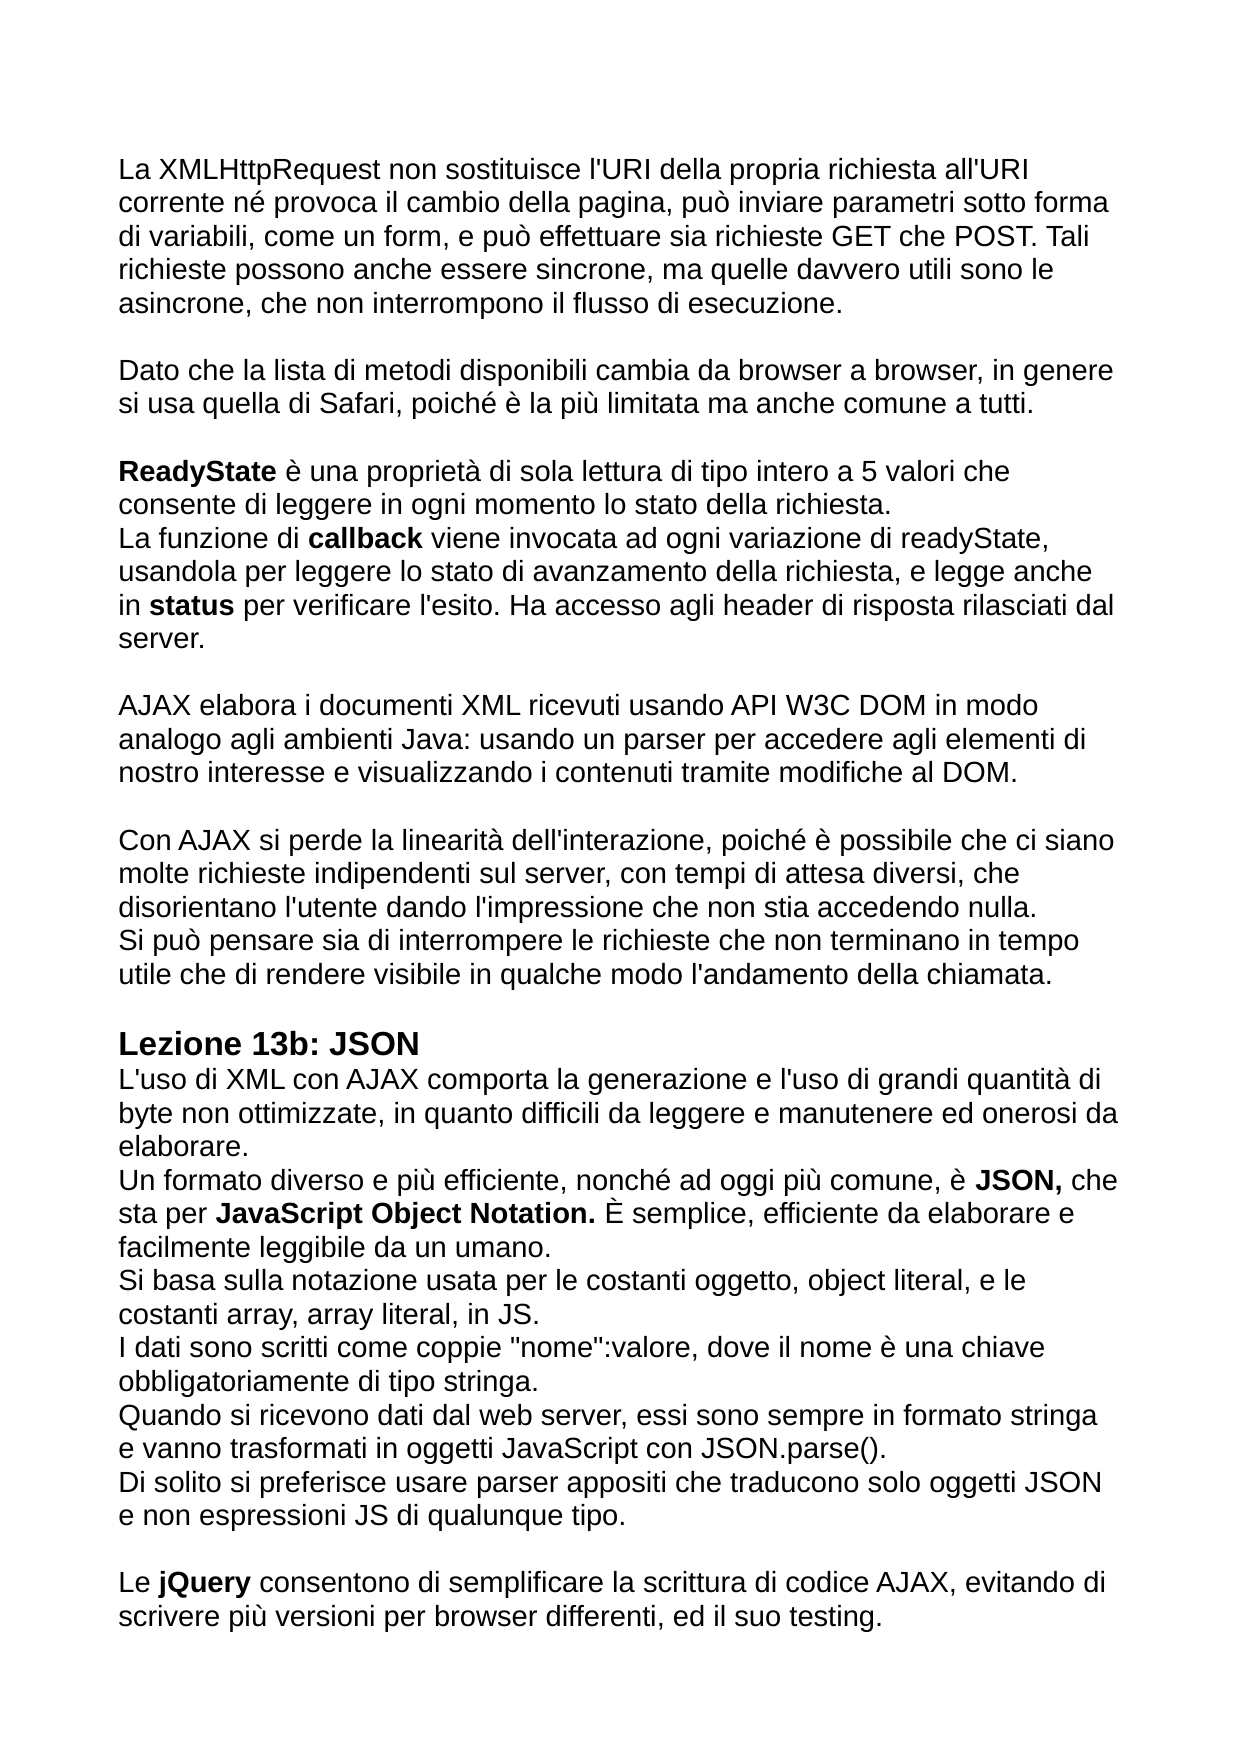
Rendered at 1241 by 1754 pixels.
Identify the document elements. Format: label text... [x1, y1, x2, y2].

text AJAX elabora i documenti XML ricevuti usando API W3C DOM in modo analogo agli ambienti Java: usando un parser per accedere agli elementi di nostro interesse e visualizzando i contenuti tramite modifiche al DOM. [118, 688, 1122, 789]
text L'uso di XML con AJAX comporta la generazione e l'uso di grandi quantità di byte non ottimizzate, in quanto difficili da leggere e manutenere ed onerosi da elaborare. [118, 1062, 1122, 1163]
text Un formato diverso e più efficiente, nonché ad oggi più comune, è JSON, che sta per JavaScript Object Notation. È semplice, efficiente da elaborare e facilmente leggibile da un umano. [118, 1163, 1122, 1263]
text Quando si ricevono dati dal web server, essi sono sempre in formato stringa e vanno trasformati in oggetti JavaScript con JSON.parse(). [118, 1398, 1122, 1465]
text ReadyState è una proprietà di sola lettura di tipo intero a 5 valori che consente di leggere in ogni momento lo stato della richiesta. [118, 453, 1122, 521]
text Lezione 13b: JSON [118, 1024, 1122, 1062]
text Con AJAX si perde la linearità dell'interazione, poiché è possibile che ci siano molte richieste indipendenti sul server, con tempi di attesa diversi, che disorientano l'utente dando l'impressione che non stia accedendo nulla. [118, 822, 1122, 923]
text Di solito si preferisce usare parser appositi che traducono solo oggetti JSON e non espressioni JS di qualunque tipo. [118, 1465, 1122, 1532]
text Le jQuery consentono di semplificare la scrittura di codice AJAX, evitando di scrivere più versioni per browser differenti, ed il suo testing. [118, 1565, 1122, 1632]
text Si può pensare sia di interrompere le richieste che non terminano in tempo utile che di rendere visibile in qualche modo l'andamento della chiamata. [118, 923, 1122, 990]
text I dati sono scritti come coppie "nome":valore, dove il nome è una chiave obbligatoriamente di tipo stringa. [118, 1331, 1122, 1398]
text Dato che la lista di metodi disponibili cambia da browser a browser, in genere si usa quella di Safari, poiché è la più limitata ma anche comune a tutti. [118, 353, 1122, 420]
text La XMLHttpRequest non sostituisce l'URI della propria richiesta all'URI corrente né provoca il cambio della pagina, può inviare parametri sotto forma di variabili, come un form, e può effettuare sia richieste GET che POST. Tali richieste possono anche essere sincrone, ma quelle davvero utili sono le asincrone, che non interrompono il flusso di esecuzione. [118, 152, 1122, 319]
text La funzione di callback viene invocata ad ogni variazione di readyState, usandola per leggere lo stato di avanzamento della richiesta, e legge anche in status per verificare l'esito. Ha accesso agli header di risposta rilasciati dal server. [118, 521, 1122, 655]
text Si basa sulla notazione usata per le costanti oggetto, object literal, e le costanti array, array literal, in JS. [118, 1263, 1122, 1331]
